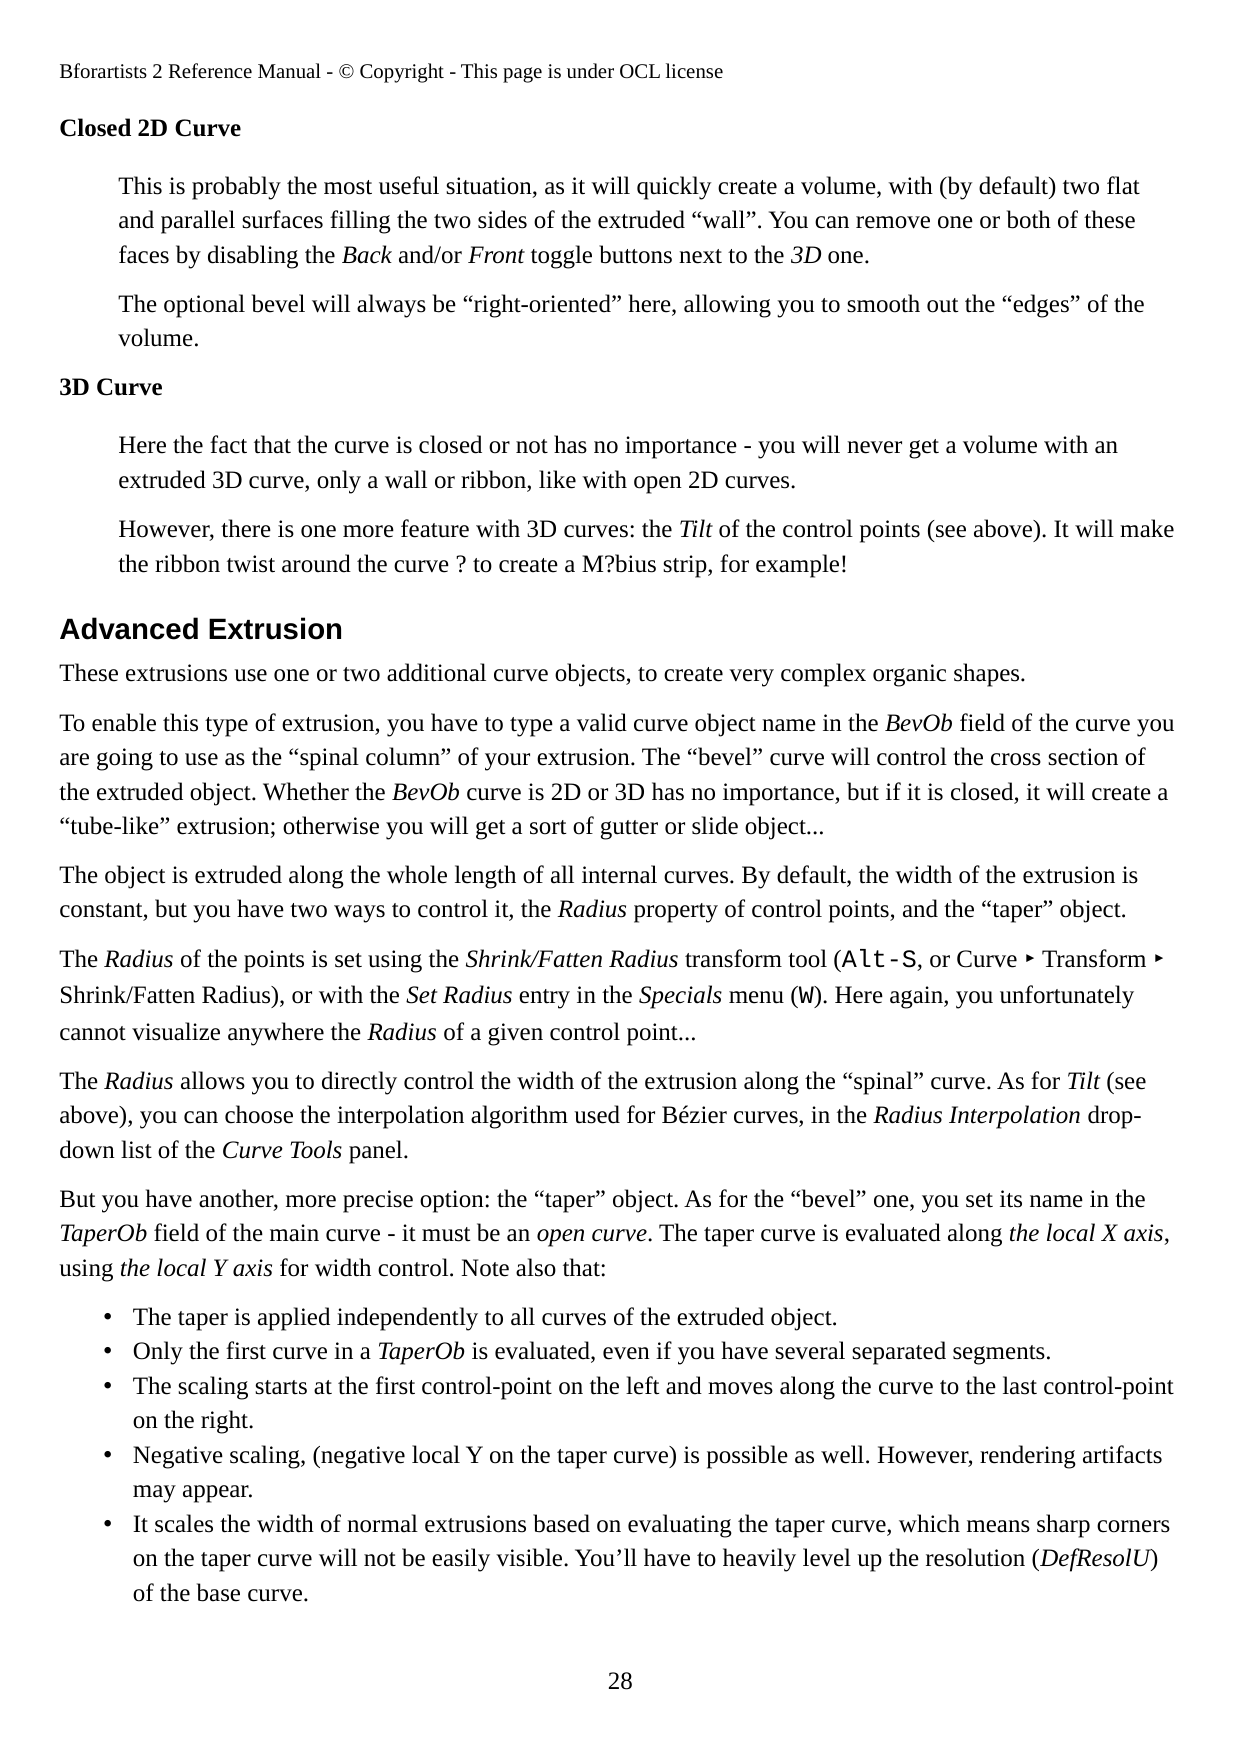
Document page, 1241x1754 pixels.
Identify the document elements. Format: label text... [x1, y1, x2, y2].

text The optional bevel will always be “right-oriented” here, allowing you to smooth out the “edges” of the volume. [118, 289, 1181, 352]
list The taper is applied independently to all curves of the extruded object. [103, 1302, 1181, 1331]
text However, there is one more feature with 3D curves: the Tilt of the control points (see above). It will make the ribbon twist around the curve ? to create a M?bius strip, for example! [118, 514, 1181, 577]
text This is probably the most useful situation, as it will quickly create a volume, with (by default) two flat and parallel surfaces filling the two sides of the extruded “wall”. You can remove one or both of these faces by disabling the Back and/or Front toggle buttons next to the 3D one. [118, 171, 1181, 268]
list The scaling starts at the first control-point on the left and moves along the curve to the last control-point on the right. [103, 1371, 1181, 1434]
text The Radius of the points is set using the Shrink/Fatten Radius transform tool (Alt-S, or Curve ‣ Transform ‣ Shrink/Fatten Radius), or with the Set Radius entry in the Specials menu (W). Here again, you unfortunately cannot visualize anywhere the Radius of a given control point... [59, 944, 1181, 1046]
text The object is extruded along the whole length of all internal curves. By default, the width of the extrusion is constant, but you have two ways to control it, the Radius property of control points, and the “taper” object. [59, 860, 1181, 923]
list Only the first curve in a TaperOb is evaluated, even if you have several separated segments. [103, 1336, 1181, 1365]
list It scales the width of normal extrusions based on evaluating the taper curve, which means sharp corners on the taper curve will not be easily visible. You’ll have to heavily level up the resolution (DefResolU) of the base curve. [103, 1509, 1181, 1606]
text To enable this type of extrusion, you have to type a valid curve object name in the BevOb field of the curve you are going to use as the “spinal column” of your extrusion. The “bevel” curve will control the cross section of the extruded object. Whether the BevOb curve is 2D or 3D has no importance, but if it is closed, it will create a “tube-like” extrusion; otherwise you will get a sort of gutter or slide object... [59, 708, 1181, 840]
subtitle Advanced Extrusion [59, 612, 1181, 646]
text Here the fact that the curve is closed or not has no importance - you will never get a volume with an extruded 3D curve, only a wall or ribbon, like with open 2D curves. [118, 431, 1181, 494]
text But you have another, more precise option: the “taper” object. As for the “bevel” one, you set its name in the TaperOb field of the main curve - it must be an open curve. The taper curve is evaluated along the local X axis, using the local Y axis for width control. Note also that: [59, 1184, 1181, 1282]
text The Radius allows you to directly control the width of the extrusion along the “spinal” curve. As for Tilt (see above), you can choose the interpolation algorithm used for Bézier curves, in the Radius Interpolation drop-down list of the Curve Tools panel. [59, 1066, 1181, 1163]
subtitle 3D Curve [59, 372, 1181, 401]
list Negative scaling, (negative local Y on the taper curve) is possible as well. However, rendering artifacts may appear. [103, 1440, 1181, 1503]
text These extrusions use one or two additional curve objects, to create very complex organic shapes. [59, 658, 1181, 687]
subtitle Closed 2D Curve [59, 113, 1181, 141]
